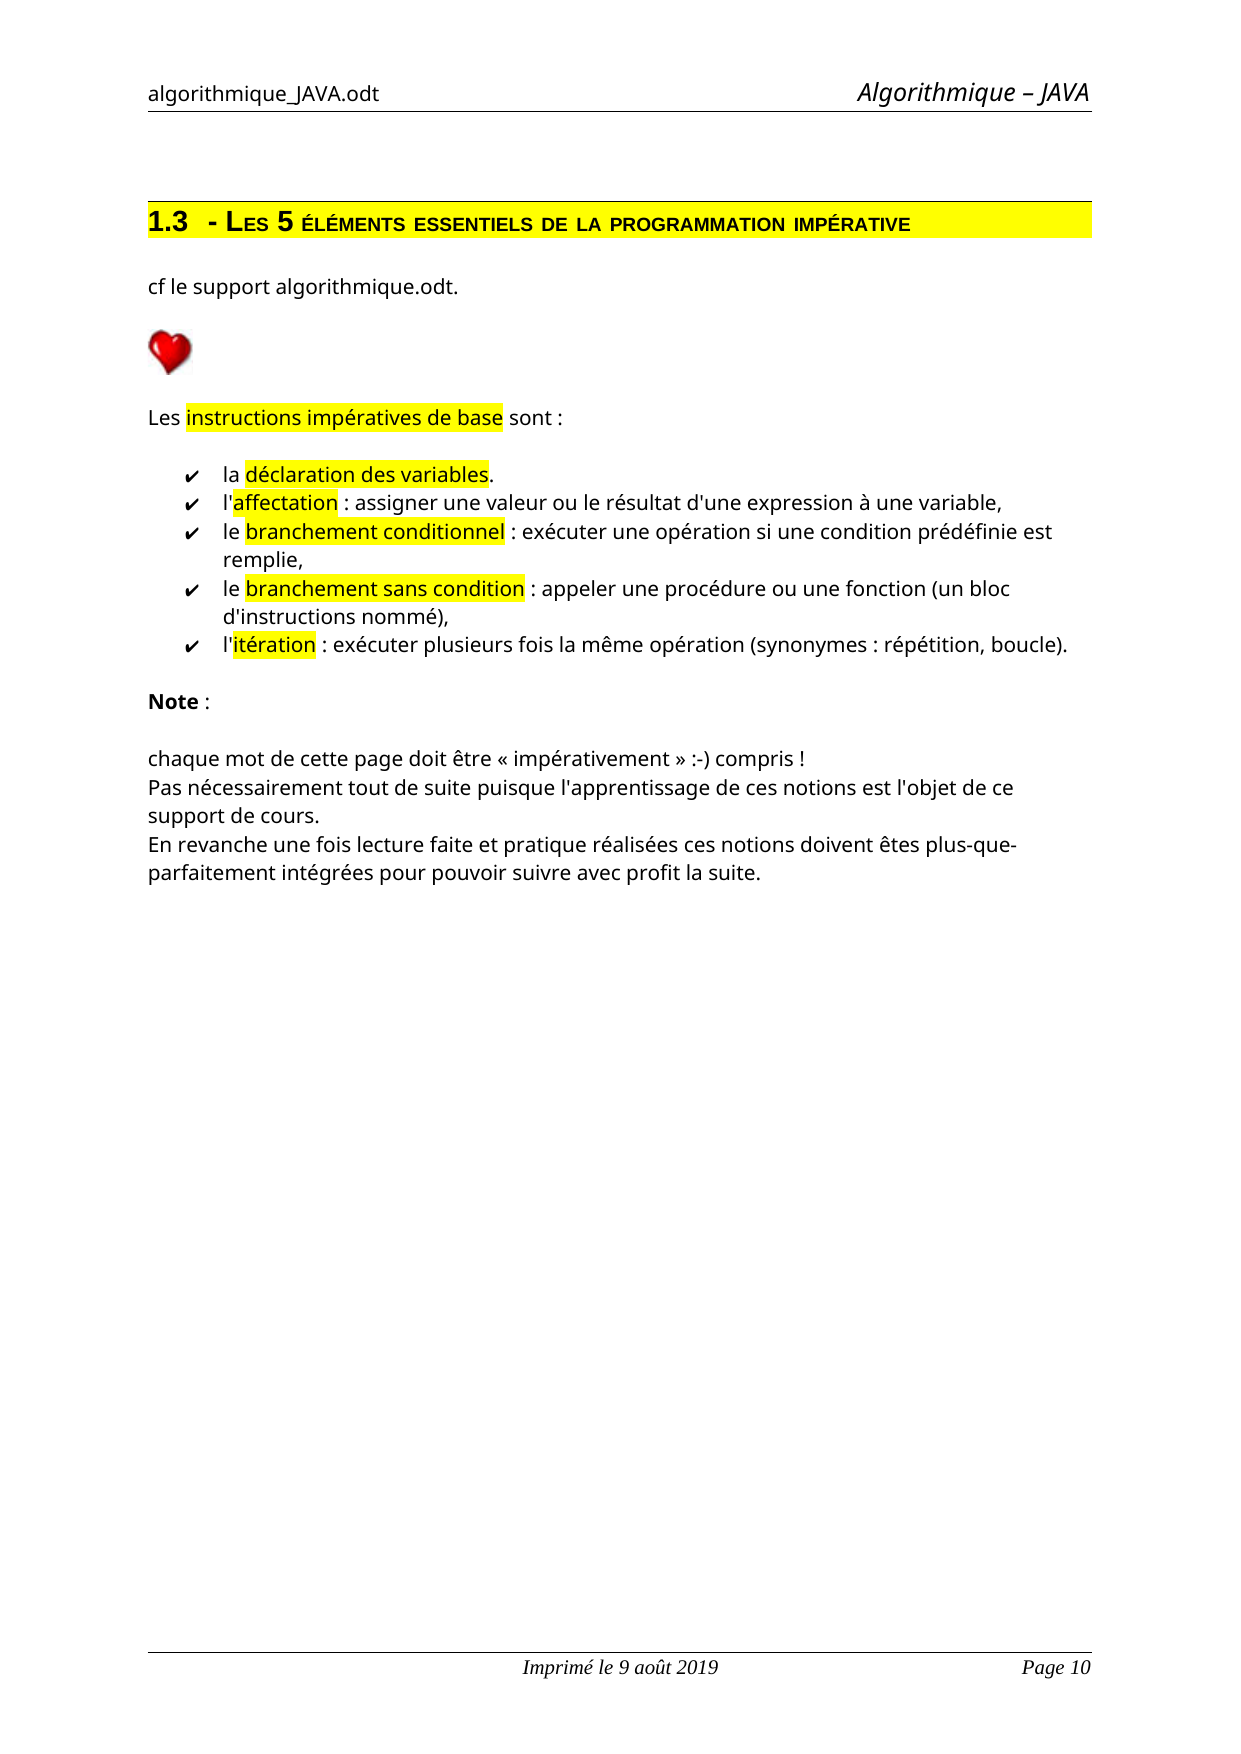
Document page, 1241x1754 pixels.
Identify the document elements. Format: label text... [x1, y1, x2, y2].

picture [147, 329, 193, 375]
list l'affectation : assigner une valeur ou le résultat d'une expression à une variable, [185, 488, 1092, 517]
subtitle - Les 5 éléments essentiels de la programmation impérative [148, 202, 1092, 238]
list le branchement conditionnel : exécuter une opération si une condition prédéfinie est remplie, [185, 517, 1092, 574]
list l'itération : exécuter plusieurs fois la même opération (synonymes : répétition, boucle). [185, 631, 1092, 659]
text cf le support algorithmique.odt. [148, 272, 1092, 301]
text En revanche une fois lecture faite et pratique réalisées ces notions doivent êtes plus-que-parfaitement intégrées pour pouvoir suivre avec profit la suite. [148, 830, 1092, 887]
text Pas nécessairement tout de suite puisque l'apprentissage de ces notions est l'objet de ce support de cours. [148, 773, 1092, 830]
list la déclaration des variables. [185, 460, 1092, 488]
text Note : [148, 687, 1092, 716]
text chaque mot de cette page doit être « impérativement » :-) compris ! [148, 744, 1092, 773]
text Les instructions impératives de base sont : [148, 403, 1092, 432]
list le branchement sans condition : appeler une procédure ou une fonction (un bloc d'instructions nommé), [185, 574, 1092, 631]
